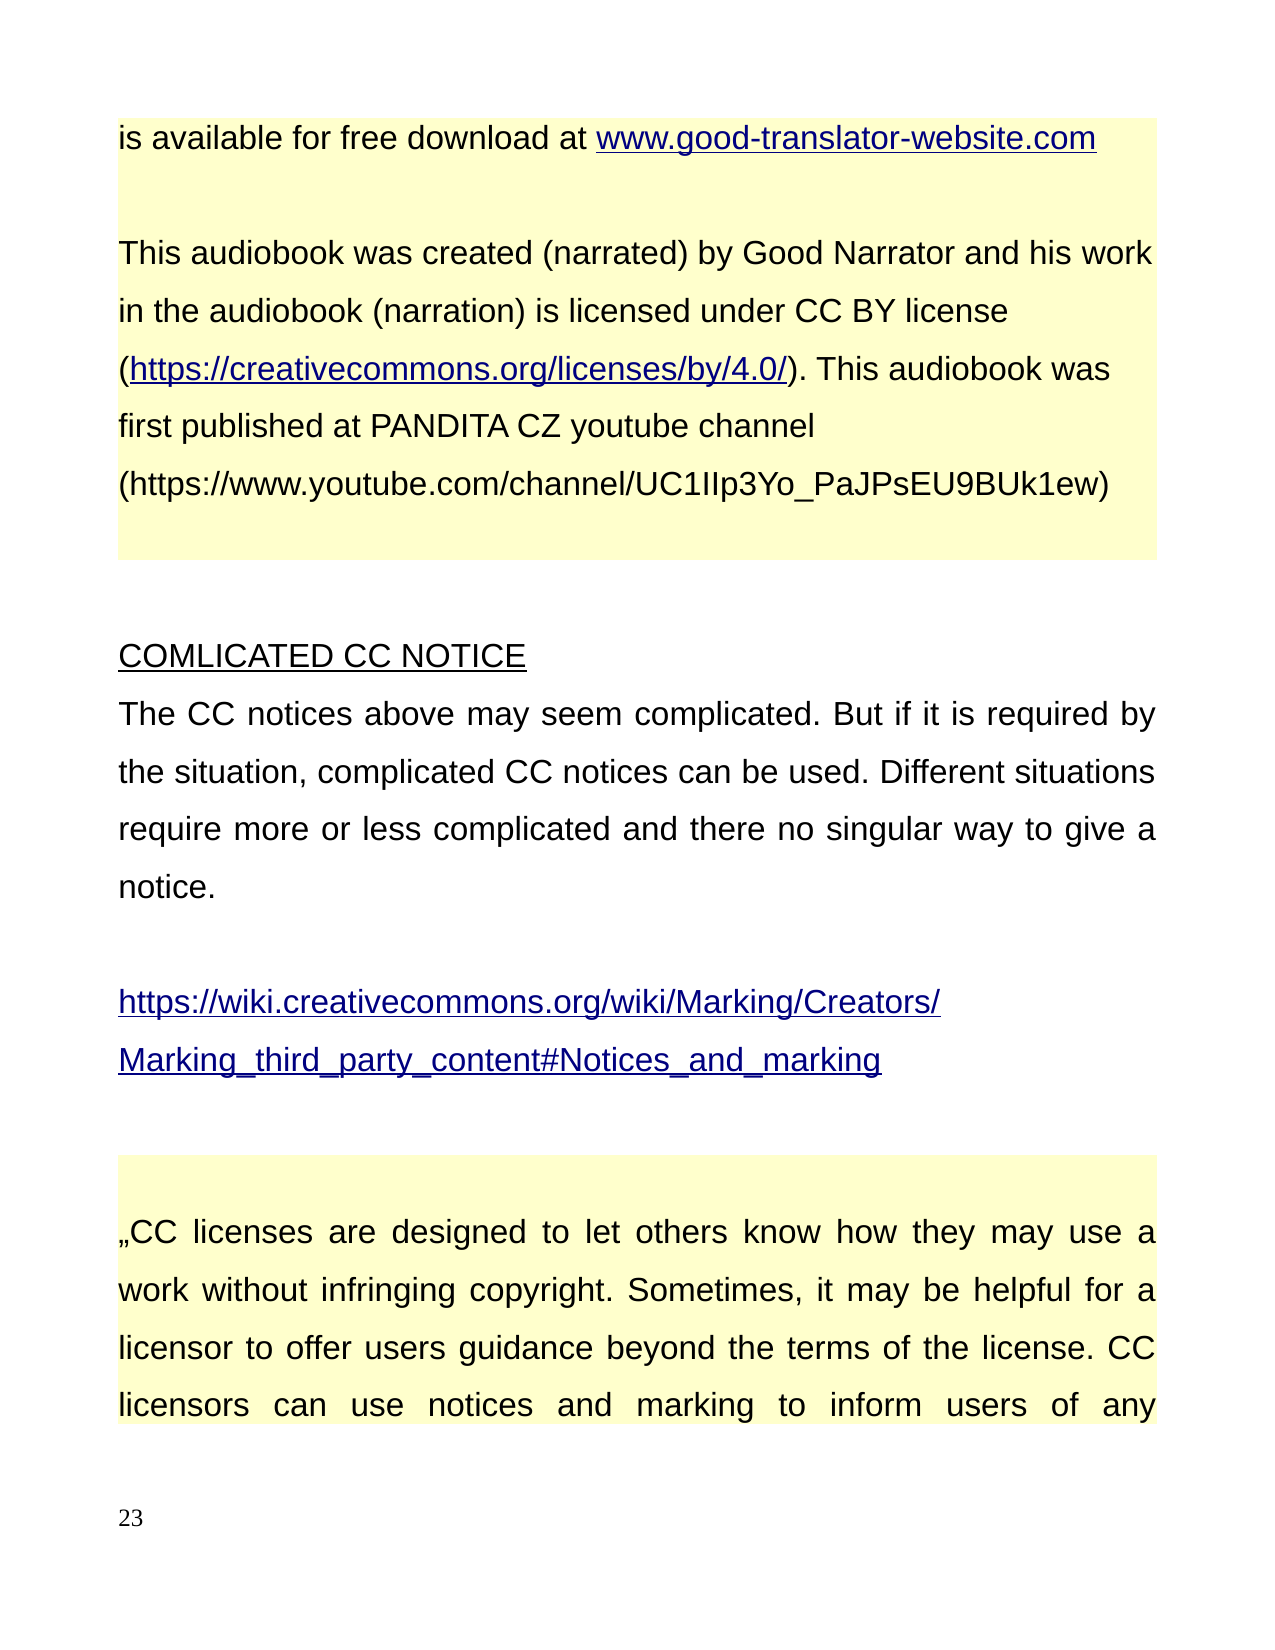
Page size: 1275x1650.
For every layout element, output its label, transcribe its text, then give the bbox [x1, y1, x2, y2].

text https://wiki.creativecommons.org/wiki/Marking/Creators/Marking_third_party_content#Notices_and_marking [118, 982, 1157, 1078]
text „CC licenses are designed to let others know how they may use a work without infringing copyright. Sometimes, it may be helpful for a licensor to offer users guidance beyond the terms of the license. CC licensors can use notices and marking to inform users of any [118, 1213, 1157, 1424]
text COMLICATED CC NOTICE [118, 637, 1157, 675]
text The CC notices above may seem complicated. But if it is required by the situation, complicated CC notices can be used. Different situations require more or less complicated and there no singular way to give a notice. [118, 694, 1157, 905]
text is available for free download at www.good-translator-website.com [118, 118, 1157, 157]
text This audiobook was created (narrated) by Good Narrator and his work in the audiobook (narration) is licensed under CC BY license (https://creativecommons.org/licenses/by/4.0/). This audiobook was first published at PANDITA CZ youtube channel (https://www.youtube.com/channel/UC1IIp3Yo_PaJPsEU9BUk1ew) [118, 233, 1157, 502]
